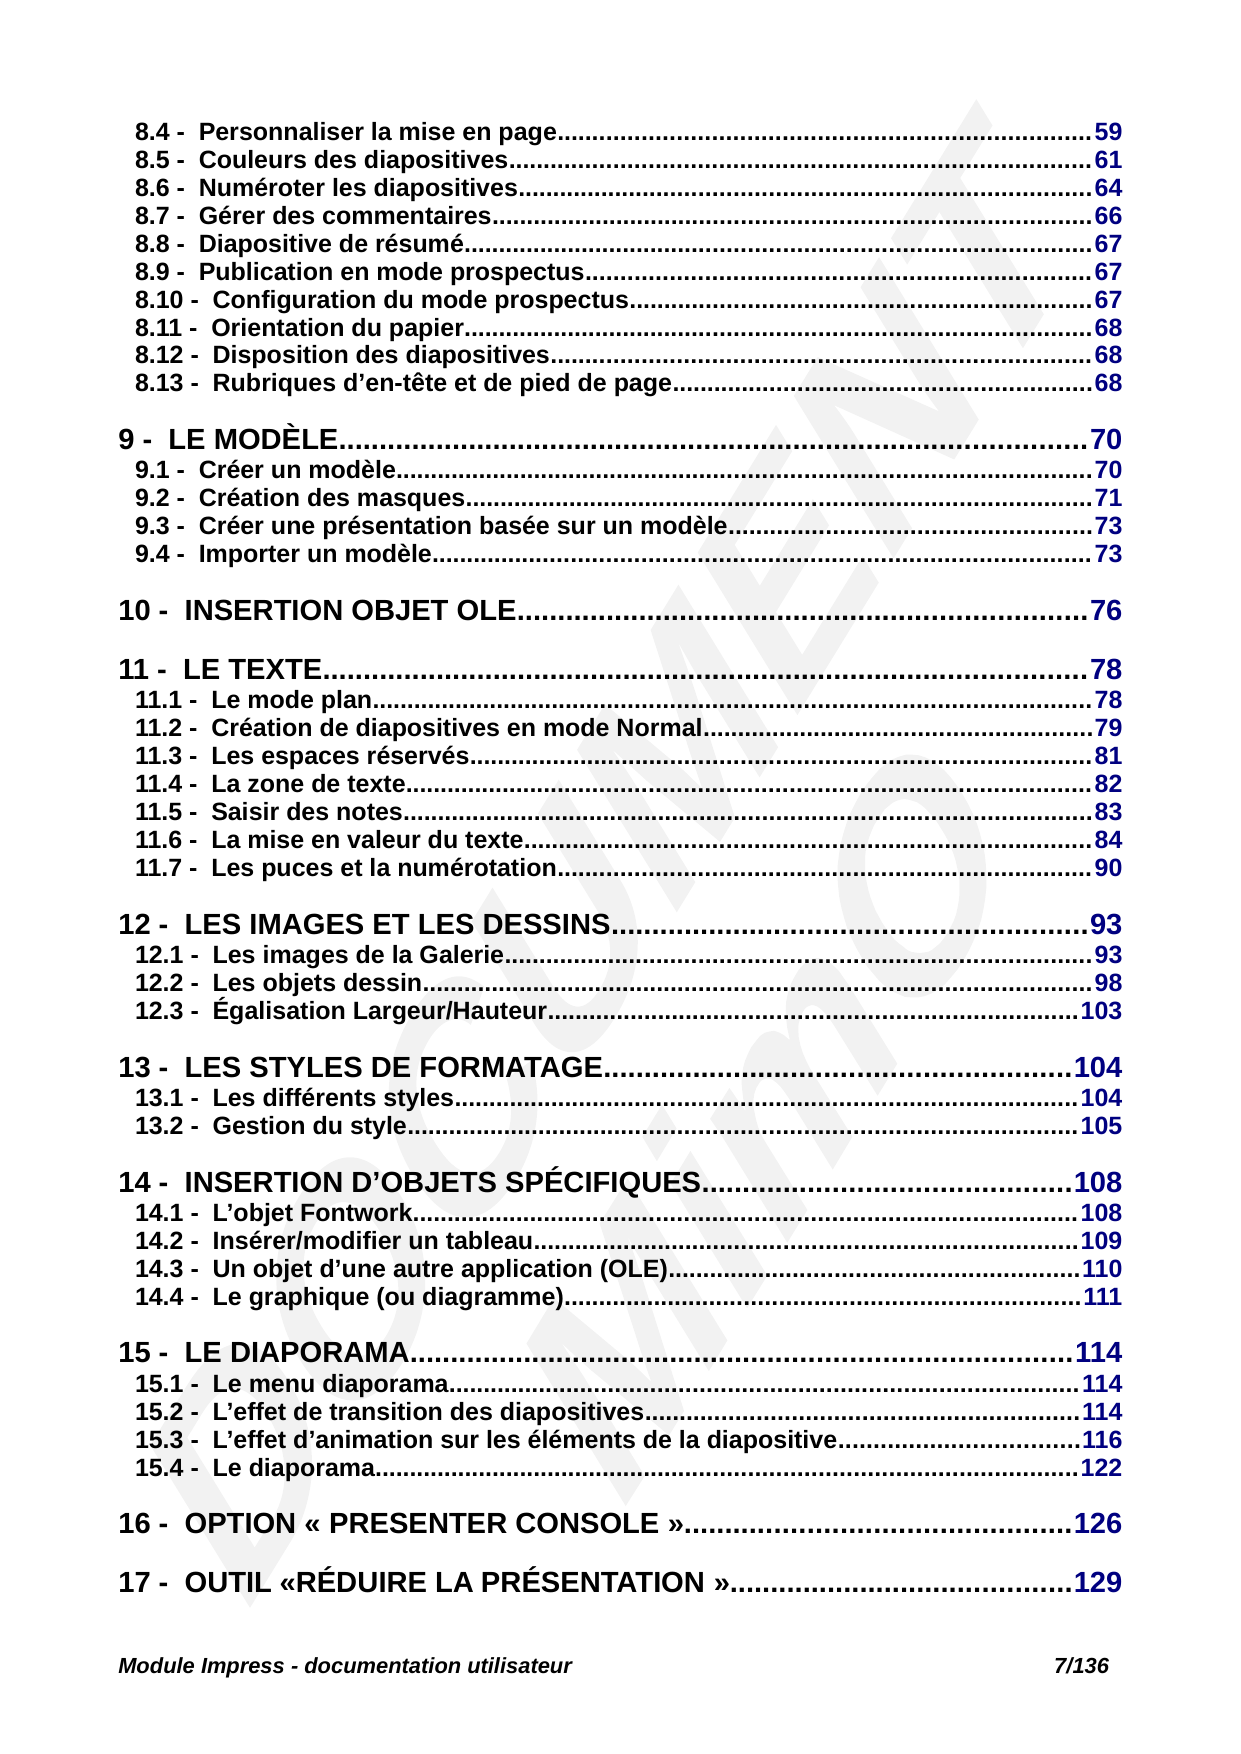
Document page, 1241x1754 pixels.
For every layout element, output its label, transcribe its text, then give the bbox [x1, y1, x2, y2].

text 8.7 - Gérer des commentaires 66 [135, 202, 1122, 230]
text 9.1 - Créer un modèle 70 [135, 456, 1122, 484]
text 8.10 - Configuration du mode prospectus 67 [135, 286, 1122, 313]
text 11.2 - Création de diapositives en mode Normal 79 [135, 714, 1122, 742]
text 15.2 - L’effet de transition des diapositives 114 [135, 1398, 1122, 1426]
text 9.3 - Créer une présentation basée sur un modèle 73 [135, 512, 1122, 540]
text 15.4 - Le diaporama 122 [135, 1453, 1122, 1481]
text 15.3 - L’effet d’animation sur les éléments de la diapositive 116 [135, 1426, 1122, 1453]
text 16 - OPTION « Presenter console » 126 [118, 1507, 1122, 1540]
text 8.6 - Numéroter les diapositives 64 [135, 174, 1122, 202]
text 14.1 - L’objet Fontwork 108 [135, 1199, 1122, 1227]
text 8.8 - Diapositive de résumé 67 [135, 230, 1122, 258]
text 12.2 - Les objets dessin 98 [135, 969, 1122, 997]
text 9 - Le modèle 70 [118, 423, 1122, 456]
text 11.3 - Les espaces réservés 81 [135, 742, 1122, 770]
text 14 - Insertion d’objets spécifiques 108 [118, 1166, 1122, 1198]
text 11.6 - La mise en valeur du texte 84 [135, 826, 1122, 854]
text 11.7 - Les puces et la numérotation 90 [135, 854, 1122, 882]
text 14.4 - Le graphique (ou diagramme) 111 [135, 1283, 1122, 1311]
text 12 - les images et les dessins 93 [118, 908, 1122, 940]
text 10 - Insertion Objet OLE 76 [118, 594, 1122, 627]
text 8.4 - Personnaliser la mise en page 59 [135, 118, 1122, 146]
text 8.13 - Rubriques d’en-tête et de pied de page 68 [135, 369, 1122, 397]
text 11 - Le texte 78 [118, 653, 1122, 686]
text 13.1 - Les différents styles 104 [135, 1084, 1122, 1112]
text 15 - Le diaporama 114 [118, 1336, 1122, 1369]
text 14.2 - Insérer/modifier un tableau 109 [135, 1227, 1122, 1255]
text 8.12 - Disposition des diapositives 68 [135, 341, 1122, 369]
text 12.3 - Égalisation Largeur/Hauteur 103 [135, 997, 1122, 1025]
text 11.4 - La zone de texte 82 [135, 770, 1122, 798]
text 9.2 - Création des masques 71 [135, 484, 1122, 512]
text 8.11 - Orientation du papier 68 [135, 313, 1122, 341]
text 12.1 - Les images de la Galerie 93 [135, 941, 1122, 969]
text 11.1 - Le mode plan 78 [135, 686, 1122, 714]
text 13 - Les styles de formatage 104 [118, 1051, 1122, 1083]
text 15.1 - Le menu diaporama 114 [135, 1370, 1122, 1398]
text 8.9 - Publication en mode prospectus 67 [135, 258, 1122, 286]
text 9.4 - Importer un modèle 73 [135, 540, 1122, 568]
text 8.5 - Couleurs des diapositives 61 [135, 146, 1122, 174]
text 14.3 - Un objet d’une autre application (OLE) 110 [135, 1255, 1122, 1283]
text 17 - OUtil «Réduire la présentation » 129 [118, 1566, 1122, 1599]
text 13.2 - Gestion du style 105 [135, 1112, 1122, 1140]
text 11.5 - Saisir des notes 83 [135, 798, 1122, 826]
